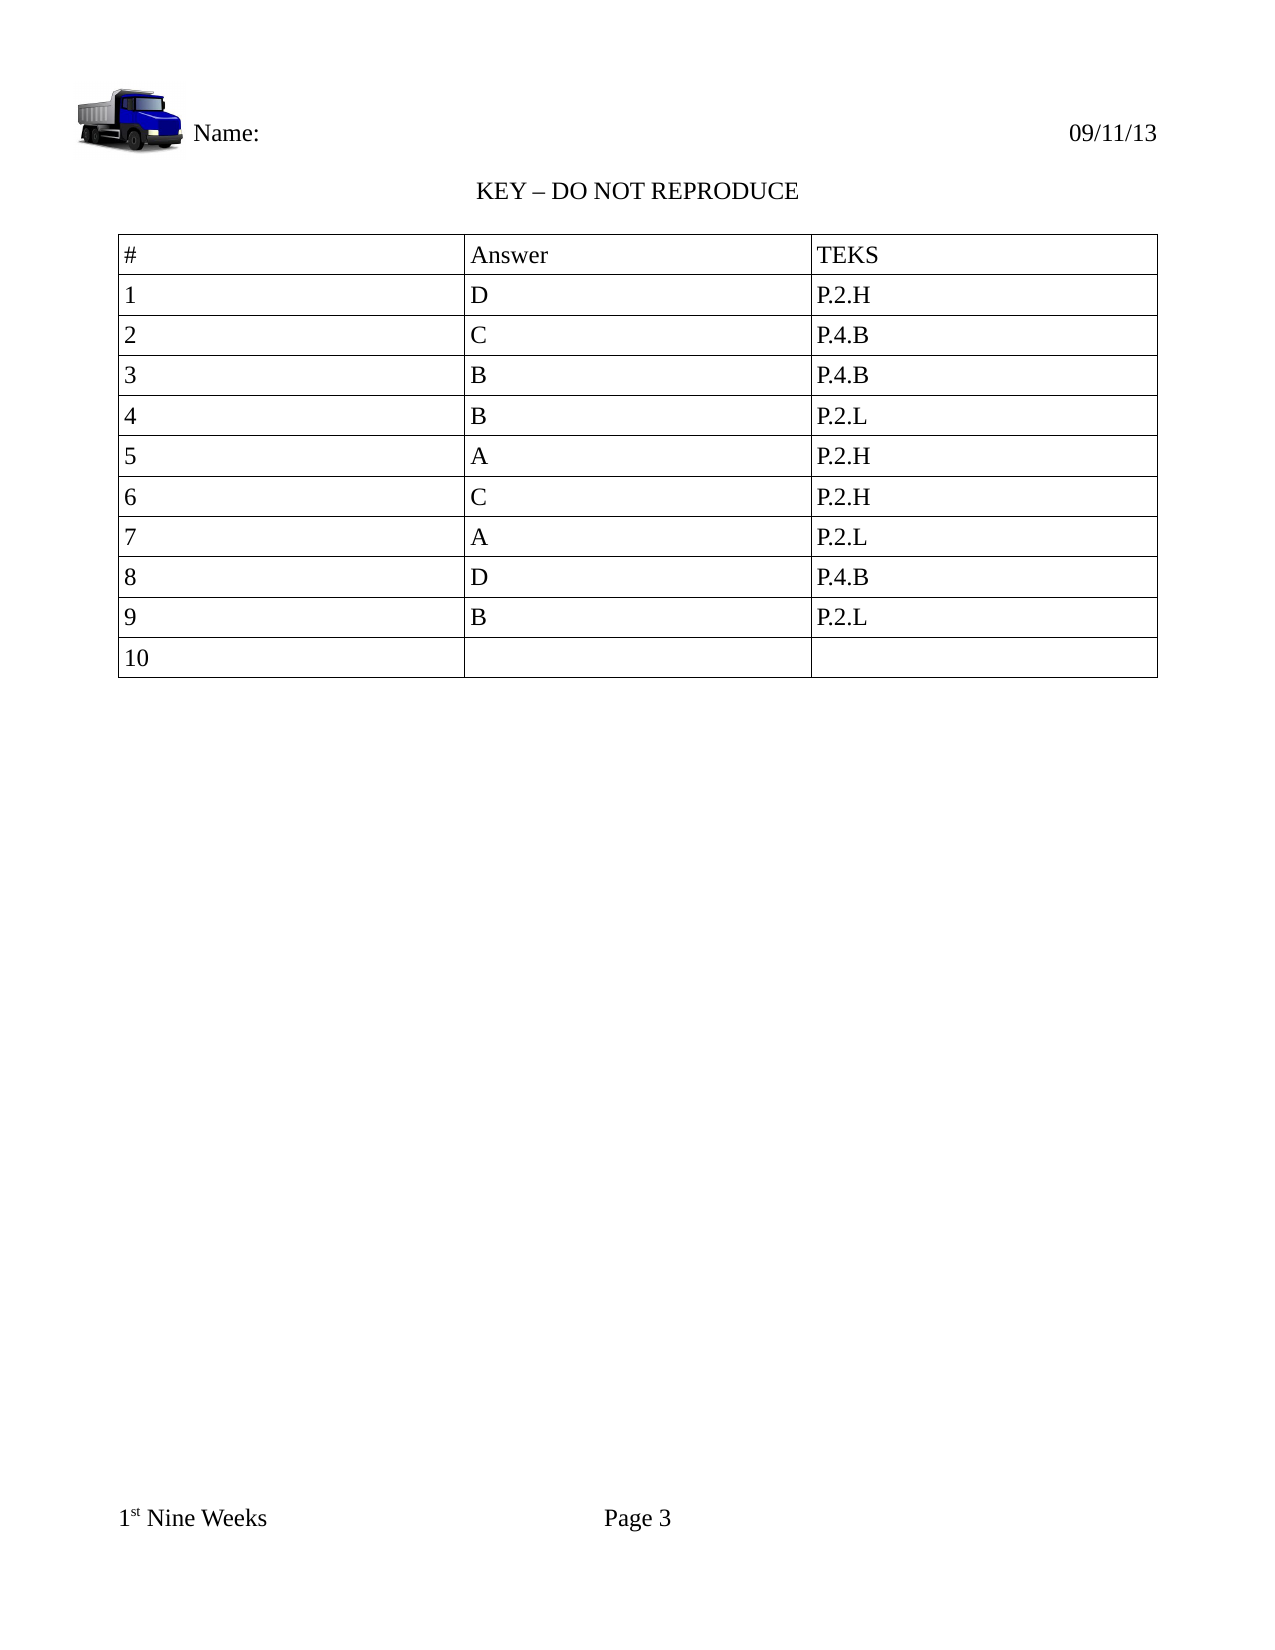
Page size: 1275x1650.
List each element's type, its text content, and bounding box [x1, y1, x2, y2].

table_cell 4 [119, 396, 464, 435]
table_cell 5 [119, 436, 464, 476]
table_header TEKS [812, 235, 1157, 274]
table_cell B [465, 598, 811, 637]
table_cell A [465, 436, 811, 476]
table_header Answer [465, 235, 811, 274]
table_cell C [465, 316, 811, 355]
table_cell [812, 638, 1157, 677]
table_cell P.2.H [812, 477, 1157, 516]
text KEY – DO NOT REPRODUCE [118, 176, 1157, 205]
table_cell 6 [119, 477, 464, 516]
picture [73, 81, 186, 160]
table_cell A [465, 517, 811, 556]
table_cell C [465, 477, 811, 516]
table_cell 1 [119, 275, 464, 314]
table_cell 10 [119, 638, 464, 677]
table_cell B [465, 356, 811, 395]
table_cell [465, 638, 811, 677]
table_cell B [465, 396, 811, 435]
table_cell P.2.L [812, 598, 1157, 637]
table_cell P.2.L [812, 396, 1157, 435]
table_cell 8 [119, 557, 464, 597]
table_cell 3 [119, 356, 464, 395]
table_cell D [465, 275, 811, 314]
table_cell P.4.B [812, 356, 1157, 395]
table_cell D [465, 557, 811, 597]
table_cell P.2.L [812, 517, 1157, 556]
table_header # [119, 235, 464, 274]
table_cell P.4.B [812, 316, 1157, 355]
table_cell 9 [119, 598, 464, 637]
table_cell P.4.B [812, 557, 1157, 597]
table_cell 2 [119, 316, 464, 355]
table_cell P.2.H [812, 436, 1157, 476]
table_cell 7 [119, 517, 464, 556]
table_cell P.2.H [812, 275, 1157, 314]
